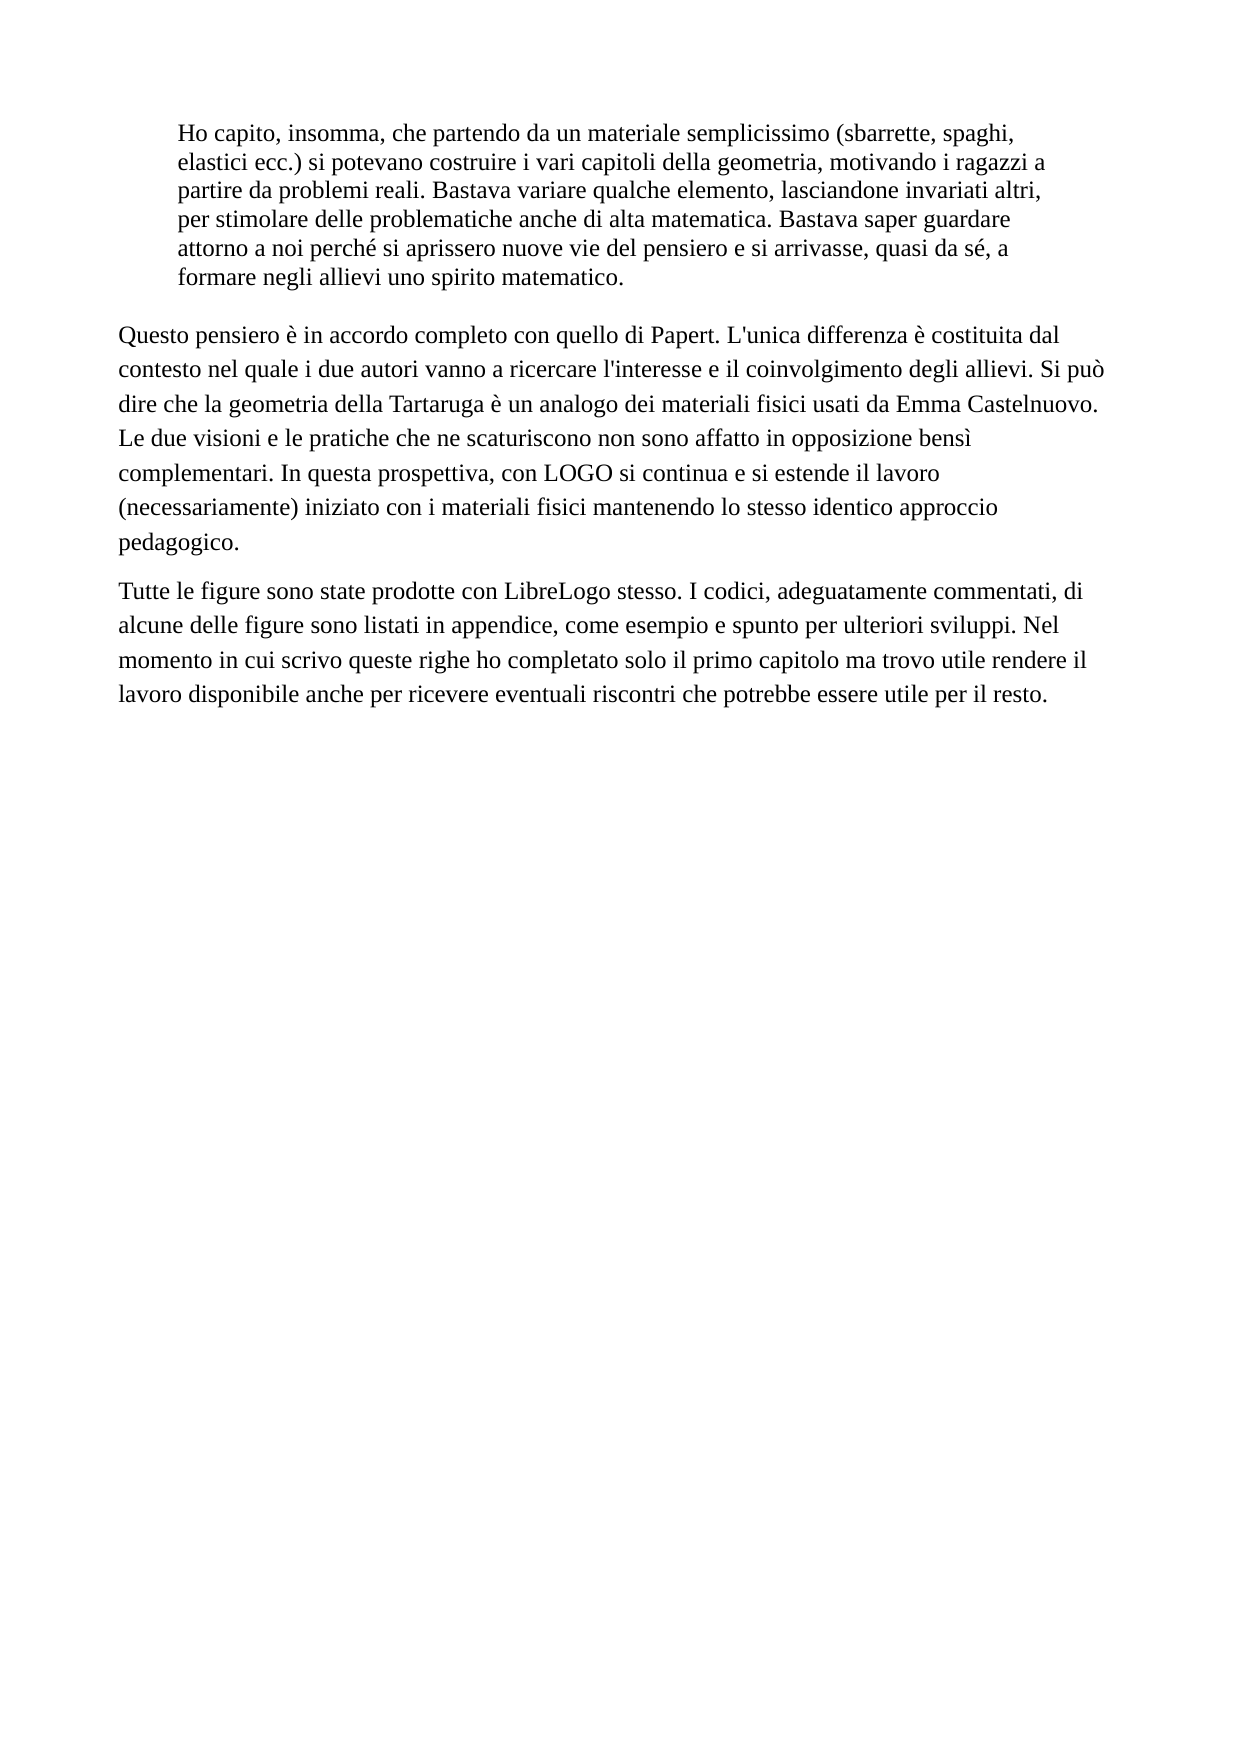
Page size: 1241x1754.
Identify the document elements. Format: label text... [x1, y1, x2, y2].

text Ho capito, insomma, che partendo da un materiale semplicissimo (sbarrette, spaghi, elastici ecc.) si potevano costruire i vari capitoli della geometria, motivando i ragazzi a partire da problemi reali. Bastava variare qualche elemento, lasciandone invariati altri, per stimolare delle problematiche anche di alta matematica. Bastava saper guardare attorno a noi perché si aprissero nuove vie del pensiero e si arrivasse, quasi da sé, a formare negli allievi uno spirito matematico. [177, 118, 1063, 291]
text Questo pensiero è in accordo completo con quello di Papert. L'unica differenza è costituita dal contesto nel quale i due autori vanno a ricercare l'interesse e il coinvolgimento degli allievi. Si può dire che la geometria della Tartaruga è un analogo dei materiali fisici usati da Emma Castelnuovo. Le due visioni e le pratiche che ne scaturiscono non sono affatto in opposizione bensì complementari. In questa prospettiva, con LOGO si continua e si estende il lavoro (necessariamente) iniziato con i materiali fisici mantenendo lo stesso identico approccio pedagogico. [118, 320, 1122, 556]
text Tutte le figure sono state prodotte con LibreLogo stesso. I codici, adeguatamente commentati, di alcune delle figure sono listati in appendice, come esempio e spunto per ulteriori sviluppi. Nel momento in cui scrivo queste righe ho completato solo il primo capitolo ma trovo utile rendere il lavoro disponibile anche per ricevere eventuali riscontri che potrebbe essere utile per il resto. [118, 576, 1122, 708]
